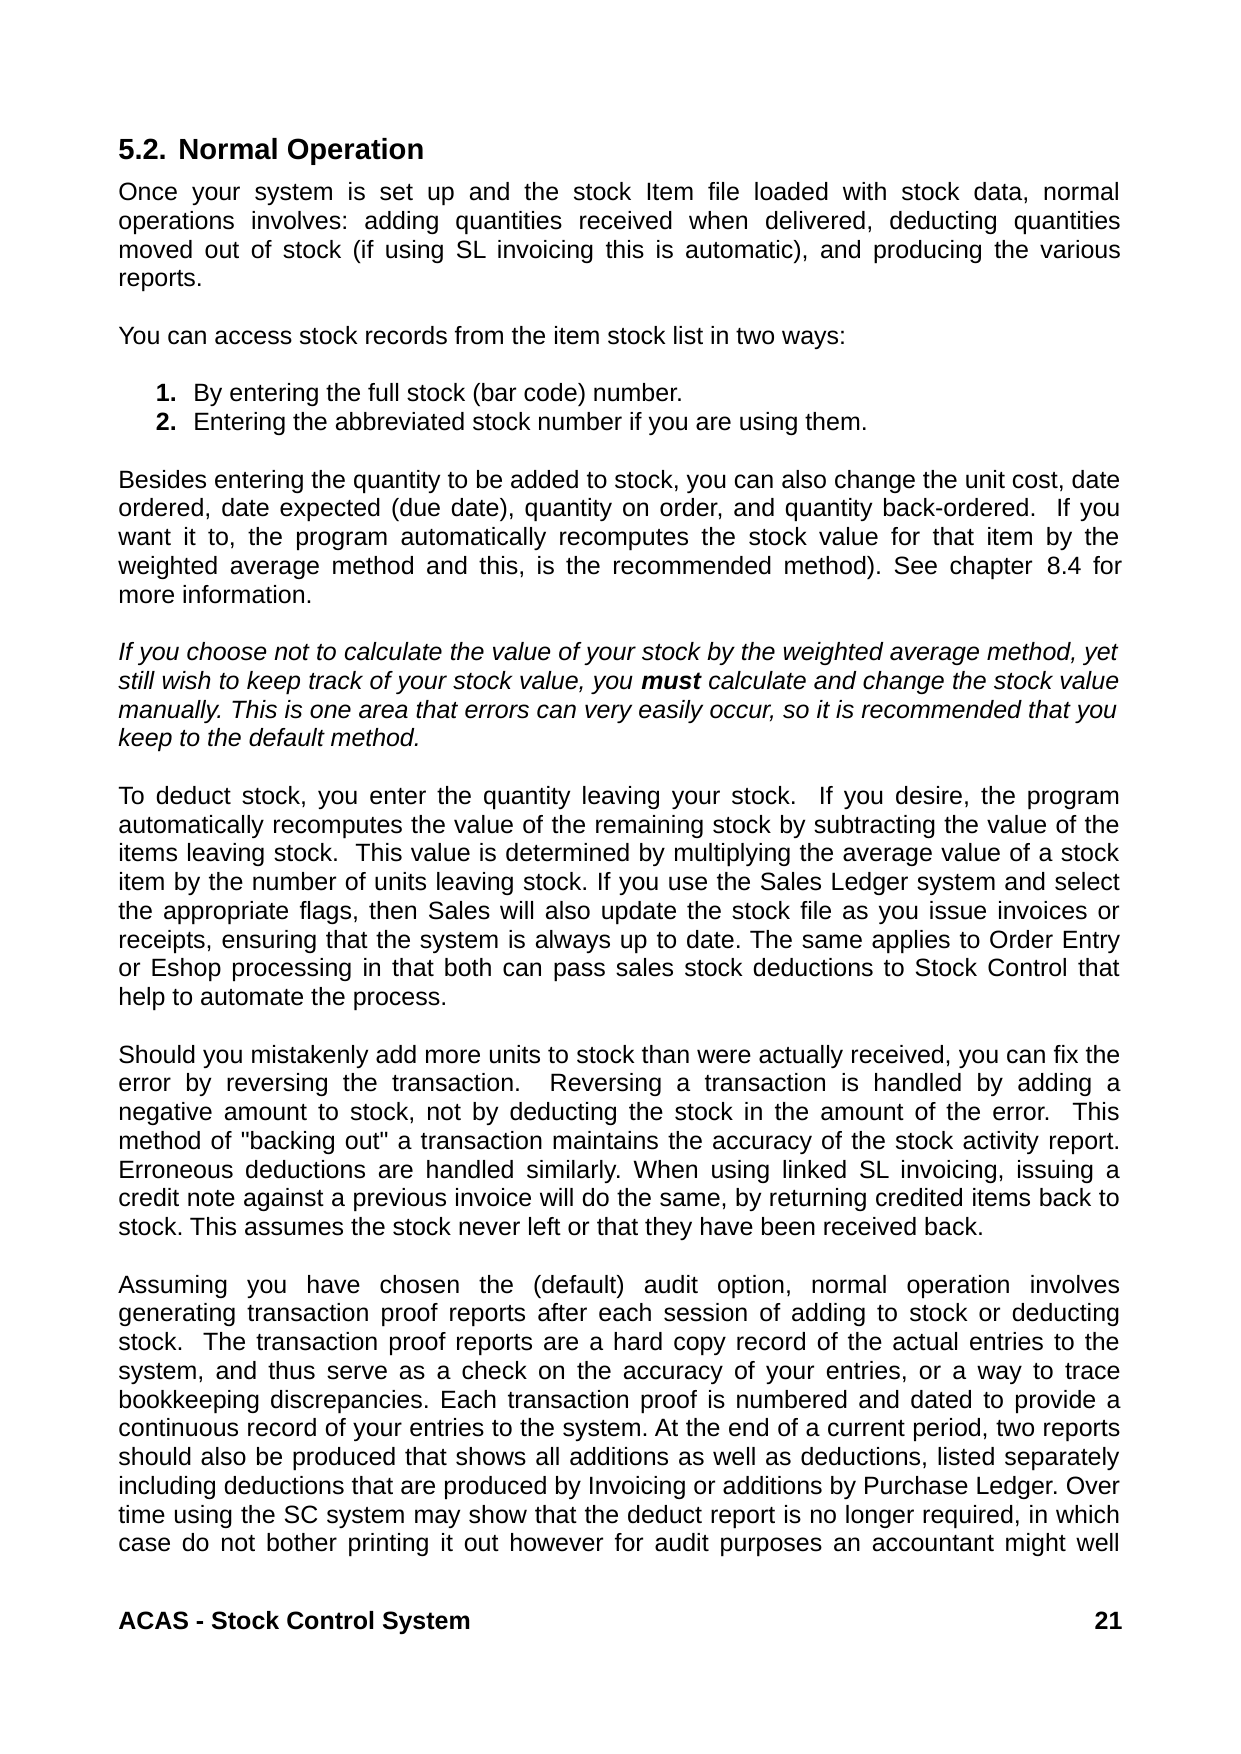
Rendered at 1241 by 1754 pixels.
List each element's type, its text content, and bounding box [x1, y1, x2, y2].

text Once your system is set up and the stock Item file loaded with stock data, normal operations involves: adding quantities received when delivered, deducting quantities moved out of stock (if using SL invoicing this is automatic), and producing the various reports. [118, 177, 1122, 292]
text To deduct stock, you enter the quantity leaving your stock. If you desire, the program automatically recomputes the value of the remaining stock by subtracting the value of the items leaving stock. This value is determined by multiplying the average value of a stock item by the number of units leaving stock. If you use the Sales Ledger system and select the appropriate flags, then Sales will also update the stock file as you issue invoices or receipts, ensuring that the system is always up to date. The same applies to Order Entry or Eshop processing in that both can pass sales stock deductions to Stock Control that help to automate the process. [118, 781, 1122, 1011]
text You can access stock records from the item stock list in two ways: [118, 321, 1122, 350]
list By entering the full stock (bar code) number. [156, 378, 1122, 407]
subtitle Normal Operation [118, 132, 1122, 165]
text Besides entering the quantity to be added to stock, you can also change the unit cost, date ordered, date expected (due date), quantity on order, and quantity back-ordered. If you want it to, the program automatically recomputes the stock value for that item by the weighted average method and this, is the recommended method). See chapter 8.4 for more information. [118, 465, 1122, 608]
text Should you mistakenly add more units to stock than were actually received, you can fix the error by reversing the transaction. Reversing a transaction is handled by adding a negative amount to stock, not by deducting the stock in the amount of the error. This method of "backing out" a transaction maintains the accuracy of the stock activity report. Erroneous deductions are handled similarly. When using linked SL invoicing, issuing a credit note against a previous invoice will do the same, by returning credited items back to stock. This assumes the stock never left or that they have been received back. [118, 1040, 1122, 1241]
text Assuming you have chosen the (default) audit option, normal operation involves generating transaction proof reports after each session of adding to stock or deducting stock. The transaction proof reports are a hard copy record of the actual entries to the system, and thus serve as a check on the accuracy of your entries, or a way to trace bookkeeping discrepancies. Each transaction proof is numbered and dated to provide a continuous record of your entries to the system. At the end of a current period, two reports should also be produced that shows all additions as well as deductions, listed separately including deductions that are produced by Invoicing or additions by Purchase Ledger. Over time using the SC system may show that the deduct report is no longer required, in which case do not bother printing it out however for audit purposes an accountant might well [118, 1270, 1122, 1557]
list Entering the abbreviated stock number if you are using them. [156, 407, 1122, 436]
text If you choose not to calculate the value of your stock by the weighted average method, yet still wish to keep track of your stock value, you must calculate and change the stock value manually. This is one area that errors can very easily occur, so it is recommended that you keep to the default method. [118, 637, 1122, 752]
